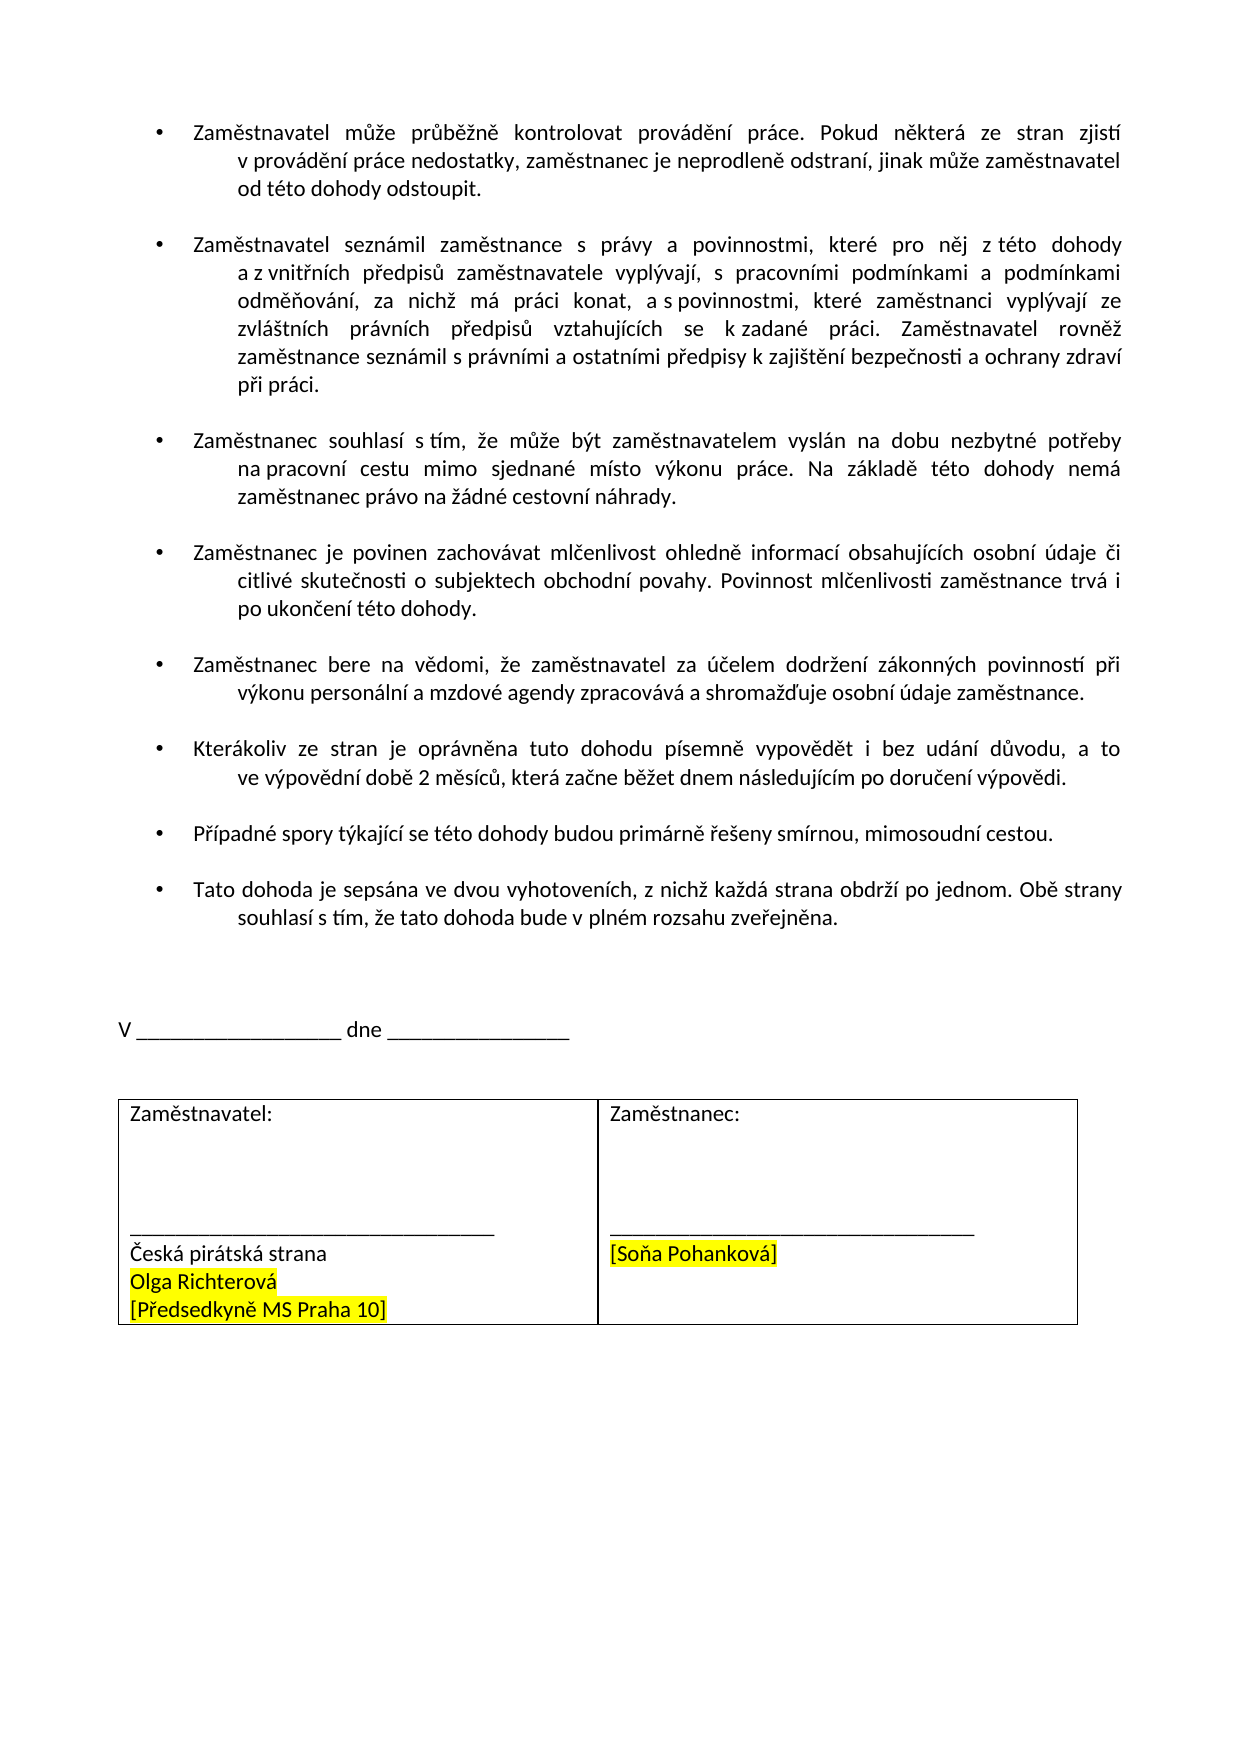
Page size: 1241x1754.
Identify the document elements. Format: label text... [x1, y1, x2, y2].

list Zaměstnavatel může průběžně kontrolovat provádění práce. Pokud některá ze stran zjistí v provádění práce nedostatky, zaměstnanec je neprodleně odstraní, jinak může zaměstnavatel od této dohody odstoupit. [156, 118, 1122, 202]
list Tato dohoda je sepsána ve dvou vyhotoveních, z nichž každá strana obdrží po jednom. Obě strany souhlasí s tím, že tato dohoda bude v plném rozsahu zveřejněna. [156, 875, 1122, 931]
list Kterákoliv ze stran je oprávněna tuto dohodu písemně vypovědět i bez udání důvodu, a to ve výpovědní době 2 měsíců, která začne běžet dnem následujícím po doručení výpovědi. [156, 734, 1122, 791]
table_header Zaměstnavatel: ________________________________ Česká pirátská strana Olga Richterová [Předsedkyně MS Praha 10] [119, 1100, 597, 1324]
list Zaměstnanec bere na vědomi, že zaměstnavatel za účelem dodržení zákonných povinností při výkonu personální a mzdové agendy zpracovává a shromažďuje osobní údaje zaměstnance. [156, 651, 1122, 707]
list Případné spory týkající se této dohody budou primárně řešeny smírnou, mimosoudní cestou. [156, 819, 1122, 847]
list Zaměstnanec je povinen zachovávat mlčenlivost ohledně informací obsahujících osobní údaje či citlivé skutečnosti o subjektech obchodní povahy. Povinnost mlčenlivosti zaměstnance trvá i po ukončení této dohody. [156, 538, 1122, 622]
list Zaměstnavatel seznámil zaměstnance s právy a povinnostmi, které pro něj z této dohody a z vnitřních předpisů zaměstnavatele vyplývají, s pracovními podmínkami a podmínkami odměňování, za nichž má práci konat, a s povinnostmi, které zaměstnanci vyplývají ze zvláštních právních předpisů vztahujících se k zadané práci. Zaměstnavatel rovněž zaměstnance seznámil s právními a ostatními předpisy k zajištění bezpečnosti a ochrany zdraví při práci. [156, 230, 1122, 398]
list Zaměstnanec souhlasí s tím, že může být zaměstnavatelem vyslán na dobu nezbytné potřeby na pracovní cestu mimo sjednané místo výkonu práce. Na základě této dohody nemá zaměstnanec právo na žádné cestovní náhrady. [156, 426, 1122, 510]
text V __________________ dne ________________ [118, 1015, 1122, 1043]
table_header Zaměstnanec: ________________________________ [Soňa Pohanková] [599, 1100, 1077, 1324]
